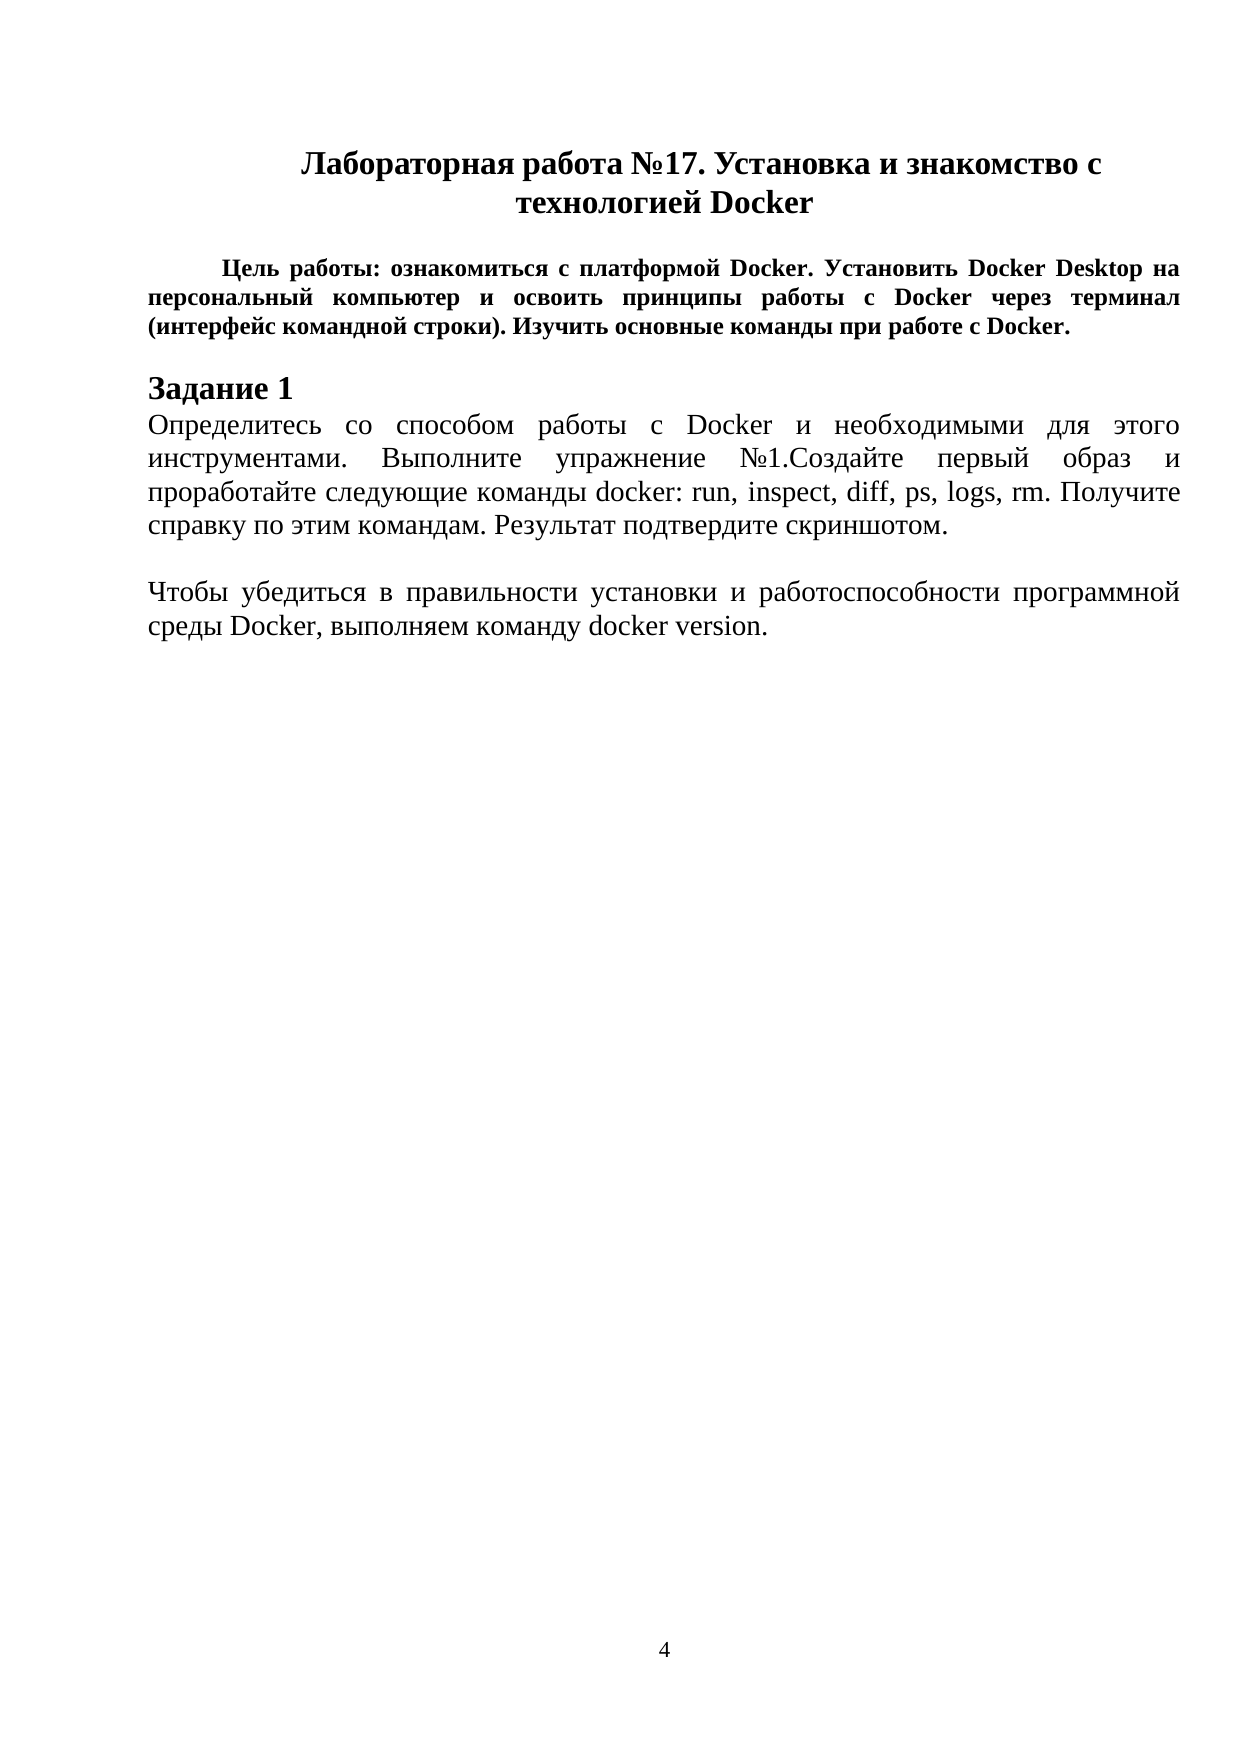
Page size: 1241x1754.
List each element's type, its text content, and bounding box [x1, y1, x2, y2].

subtitle Лабораторная работа №17. Установка и знакомство с технологией Docker [148, 143, 1181, 221]
text Определитесь со способом работы с Docker и необходимыми для этого инструментами. Выполните упражнение №1.Создайте первый образ и проработайте следующие команды docker: run, inspect, diff, ps, logs, rm. Получите справку по этим командам. Результат подтвердите скриншотом. [148, 407, 1181, 541]
text Задание 1 [148, 368, 1181, 407]
text Цель работы: ознакомиться с платформой Docker. Установить Docker Desktop на персональный компьютер и освоить принципы работы с Docker через терминал (интерфейс командной строки). Изучить основные команды при работе с Docker. [148, 253, 1181, 340]
text Чтобы убедиться в правильности установки и работоспособности программной среды Docker, выполняем команду docker version. [148, 574, 1181, 642]
